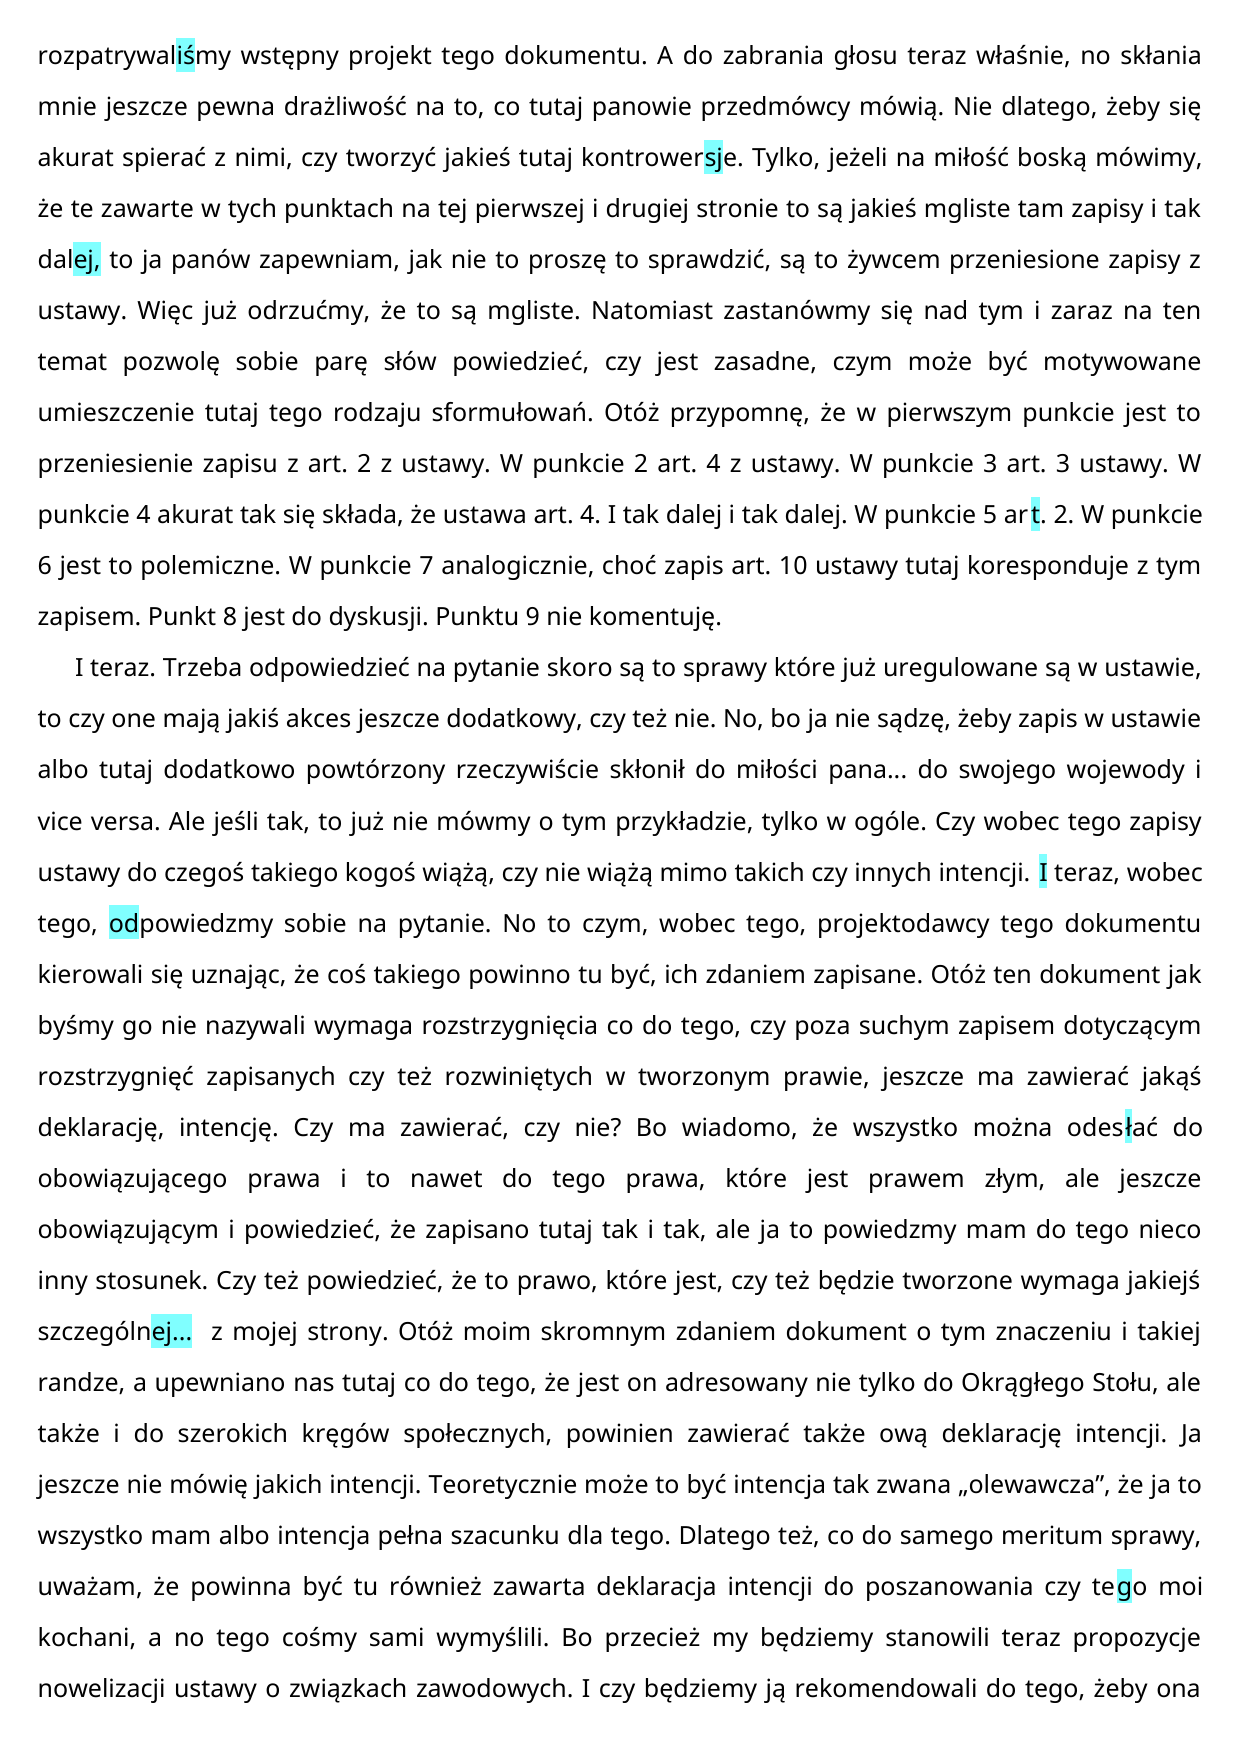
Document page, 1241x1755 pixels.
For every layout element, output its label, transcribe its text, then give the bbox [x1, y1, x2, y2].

text I teraz. Trzeba odpowiedzieć na pytanie skoro są to sprawy które już uregulowane są w ustawie, to czy one mają jakiś akces jeszcze dodatkowy, czy też nie. No, bo ja nie sądzę, żeby zapis w ustawie albo tutaj dodatkowo powtórzony rzeczywiście skłonił do miłości pana... do swojego wojewody i vice versa. Ale jeśli tak, to już nie mówmy o tym przykładzie, tylko w ogóle. Czy wobec tego zapisy ustawy do czegoś takiego kogoś wiążą, czy nie wiążą mimo takich czy innych intencji. I teraz, wobec tego, odpowiedzmy sobie na pytanie. No to czym, wobec tego, projektodawcy tego dokumentu kierowali się uznając, że coś takiego powinno tu być, ich zdaniem zapisane. Otóż ten dokument jak byśmy go nie nazywali wymaga rozstrzygnięcia co do tego, czy poza suchym zapisem dotyczącym rozstrzygnięć zapisanych czy też rozwiniętych w tworzonym prawie, jeszcze ma zawierać jakąś deklarację, intencję. Czy ma zawierać, czy nie? Bo wiadomo, że wszystko można odesłać do obowiązującego prawa i to nawet do tego prawa, które jest prawem złym, ale jeszcze obowiązującym i powiedzieć, że zapisano tutaj tak i tak, ale ja to powiedzmy mam do tego nieco inny stosunek. Czy też powiedzieć, że to prawo, które jest, czy też będzie tworzone wymaga jakiejś szczególnej... z mojej strony. Otóż moim skromnym zdaniem dokument o tym znaczeniu i takiej randze, a upewniano nas tutaj co do tego, że jest on adresowany nie tylko do Okrągłego Stołu, ale także i do szerokich kręgów społecznych, powinien zawierać także ową deklarację intencji. Ja jeszcze nie mówię jakich intencji. Teoretycznie może to być intencja tak zwana „olewawcza”, że ja to wszystko mam albo intencja pełna szacunku dla tego. Dlatego też, co do samego meritum sprawy, uważam, że powinna być tu również zawarta deklaracja intencji do poszanowania czy tego moi kochani, a no tego cośmy sami wymyślili. Bo przecież my będziemy stanowili teraz propozycje nowelizacji ustawy o związkach zawodowych. I czy będziemy ją rekomendowali do tego, żeby ona [37, 650, 1203, 1705]
text rozpatrywaliśmy wstępny projekt tego dokumentu. A do zabrania głosu teraz właśnie, no skłania mnie jeszcze pewna drażliwość na to, co tutaj panowie przedmówcy mówią. Nie dlatego, żeby się akurat spierać z nimi, czy tworzyć jakieś tutaj kontrowersje. Tylko, jeżeli na miłość boską mówimy, że te zawarte w tych punktach na tej pierwszej i drugiej stronie to są jakieś mgliste tam zapisy i tak dalej, to ja panów zapewniam, jak nie to proszę to sprawdzić, są to żywcem przeniesione zapisy z ustawy. Więc już odrzućmy, że to są mgliste. Natomiast zastanówmy się nad tym i zaraz na ten temat pozwolę sobie parę słów powiedzieć, czy jest zasadne, czym może być motywowane umieszczenie tutaj tego rodzaju sformułowań. Otóż przypomnę, że w pierwszym punkcie jest to przeniesienie zapisu z art. 2 z ustawy. W punkcie 2 art. 4 z ustawy. W punkcie 3 art. 3 ustawy. W punkcie 4 akurat tak się składa, że ustawa art. 4. I tak dalej i tak dalej. W punkcie 5 art. 2. W punkcie 6 jest to polemiczne. W punkcie 7 analogicznie, choć zapis art. 10 ustawy tutaj koresponduje z tym zapisem. Punkt 8 jest do dyskusji. Punktu 9 nie komentuję. [37, 37, 1203, 633]
